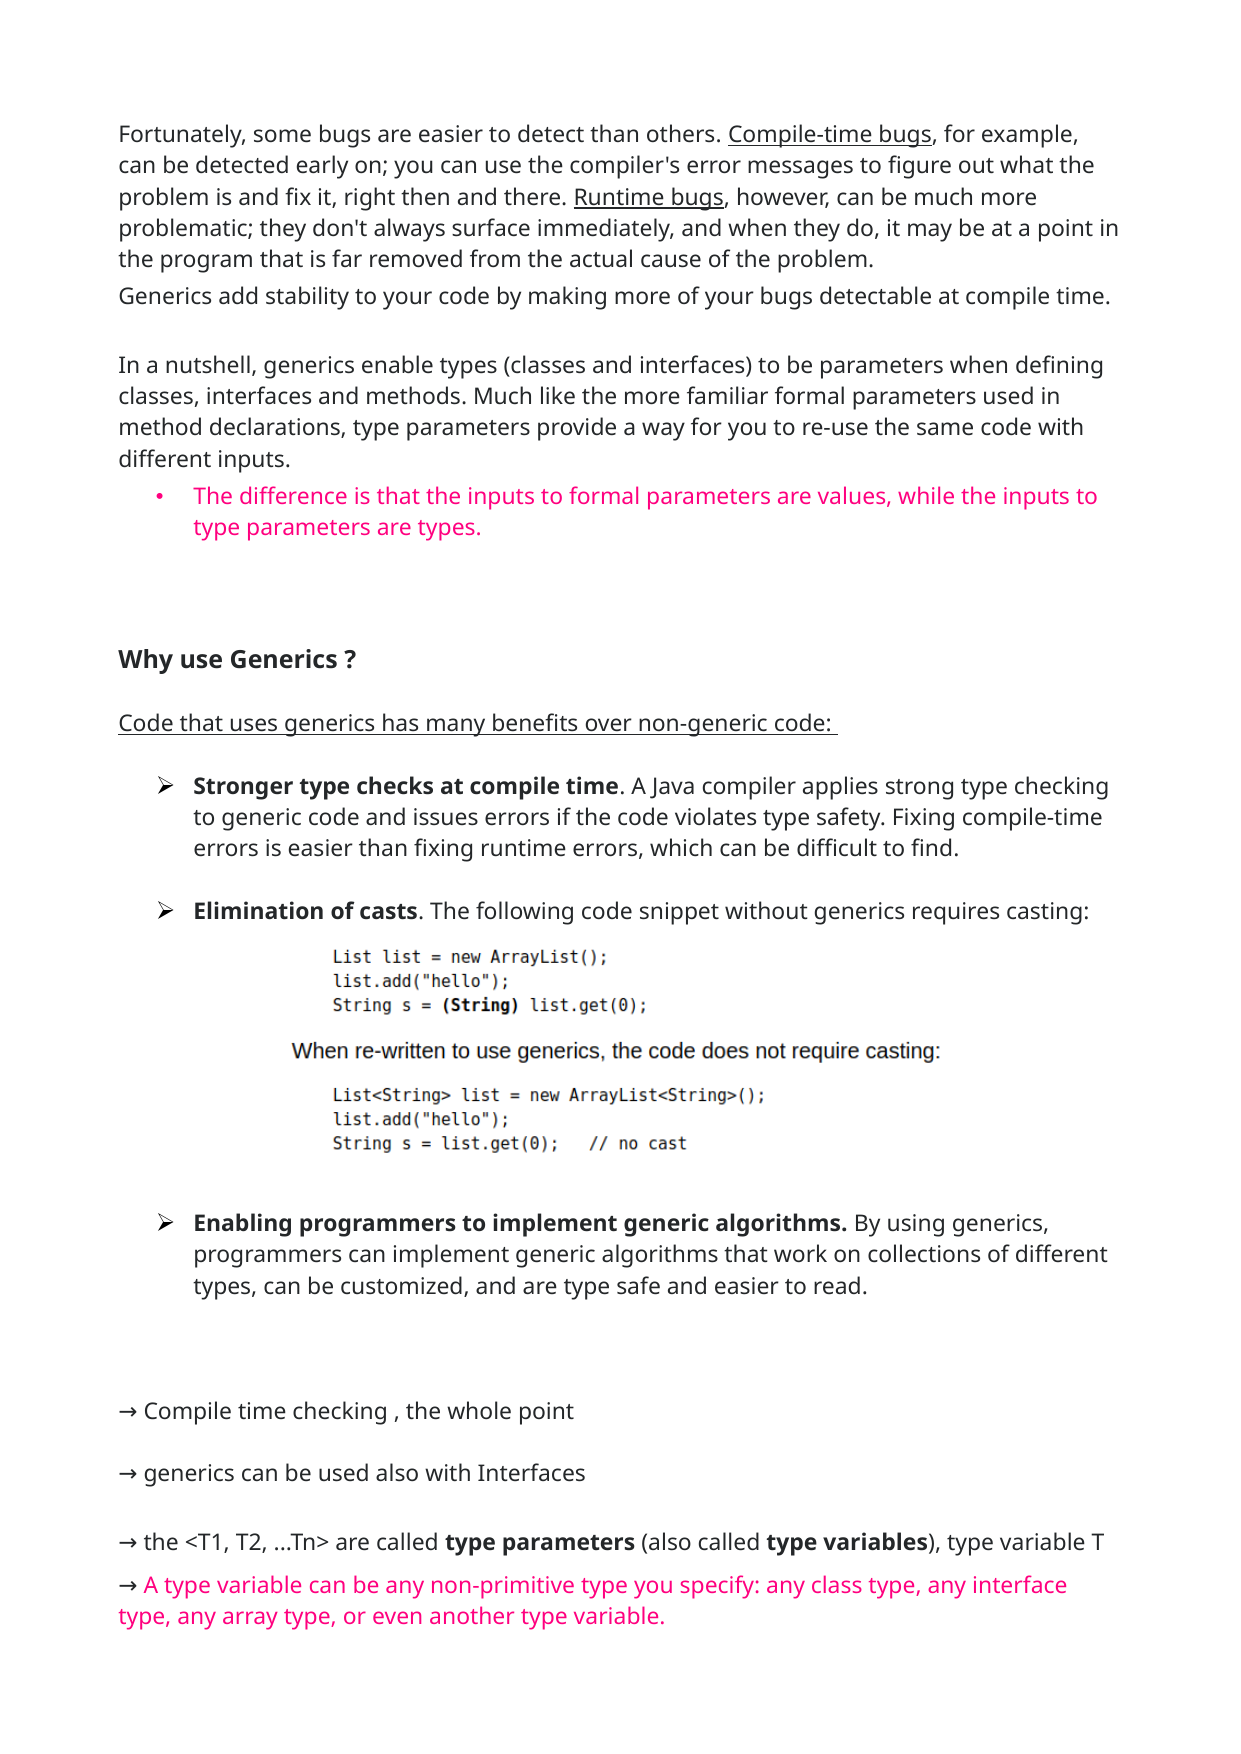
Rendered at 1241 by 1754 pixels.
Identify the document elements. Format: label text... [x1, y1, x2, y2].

text → Compile time checking , the whole point [118, 1395, 1122, 1426]
text In a nutshell, generics enable types (classes and interfaces) to be parameters when defining classes, interfaces and methods. Much like the more familiar formal parameters used in method declarations, type parameters provide a way for you to re-use the same code with different inputs. [118, 349, 1122, 474]
text → the <T1, T2, ...Tn> are called type parameters (also called type variables), type variable T [118, 1526, 1122, 1557]
text Fortunately, some bugs are easier to detect than others. Compile-time bugs, for example, can be detected early on; you can use the compiler's error messages to figure out what the problem is and fix it, right then and there. Runtime bugs, however, can be much more problematic; they don't always surface immediately, and when they do, it may be at a point in the program that is far removed from the actual cause of the problem. [118, 118, 1122, 274]
list Enabling programmers to implement generic algorithms. By using generics, programmers can implement generic algorithms that work on collections of different types, can be customized, and are type safe and easier to read. [156, 1207, 1122, 1301]
text → A type variable can be any non-primitive type you specify: any class type, any interface type, any array type, or even another type variable. [118, 1569, 1122, 1631]
text Why use Generics ? [118, 642, 1122, 676]
text → generics can be used also with Interfaces [118, 1457, 1122, 1488]
text Code that uses generics has many benefits over non-generic code: [118, 707, 1122, 738]
list Elimination of casts. The following code snippet without generics requires casting: [156, 895, 1122, 926]
picture [288, 941, 946, 1156]
text Generics add stability to your code by making more of your bugs detectable at compile time. [118, 280, 1122, 312]
list Stronger type checks at compile time. A Java compiler applies strong type checking to generic code and issues errors if the code violates type safety. Fixing compile-time errors is easier than fixing runtime errors, which can be difficult to find. [156, 770, 1122, 863]
list The difference is that the inputs to formal parameters are values, while the inputs to type parameters are types. [156, 480, 1122, 542]
